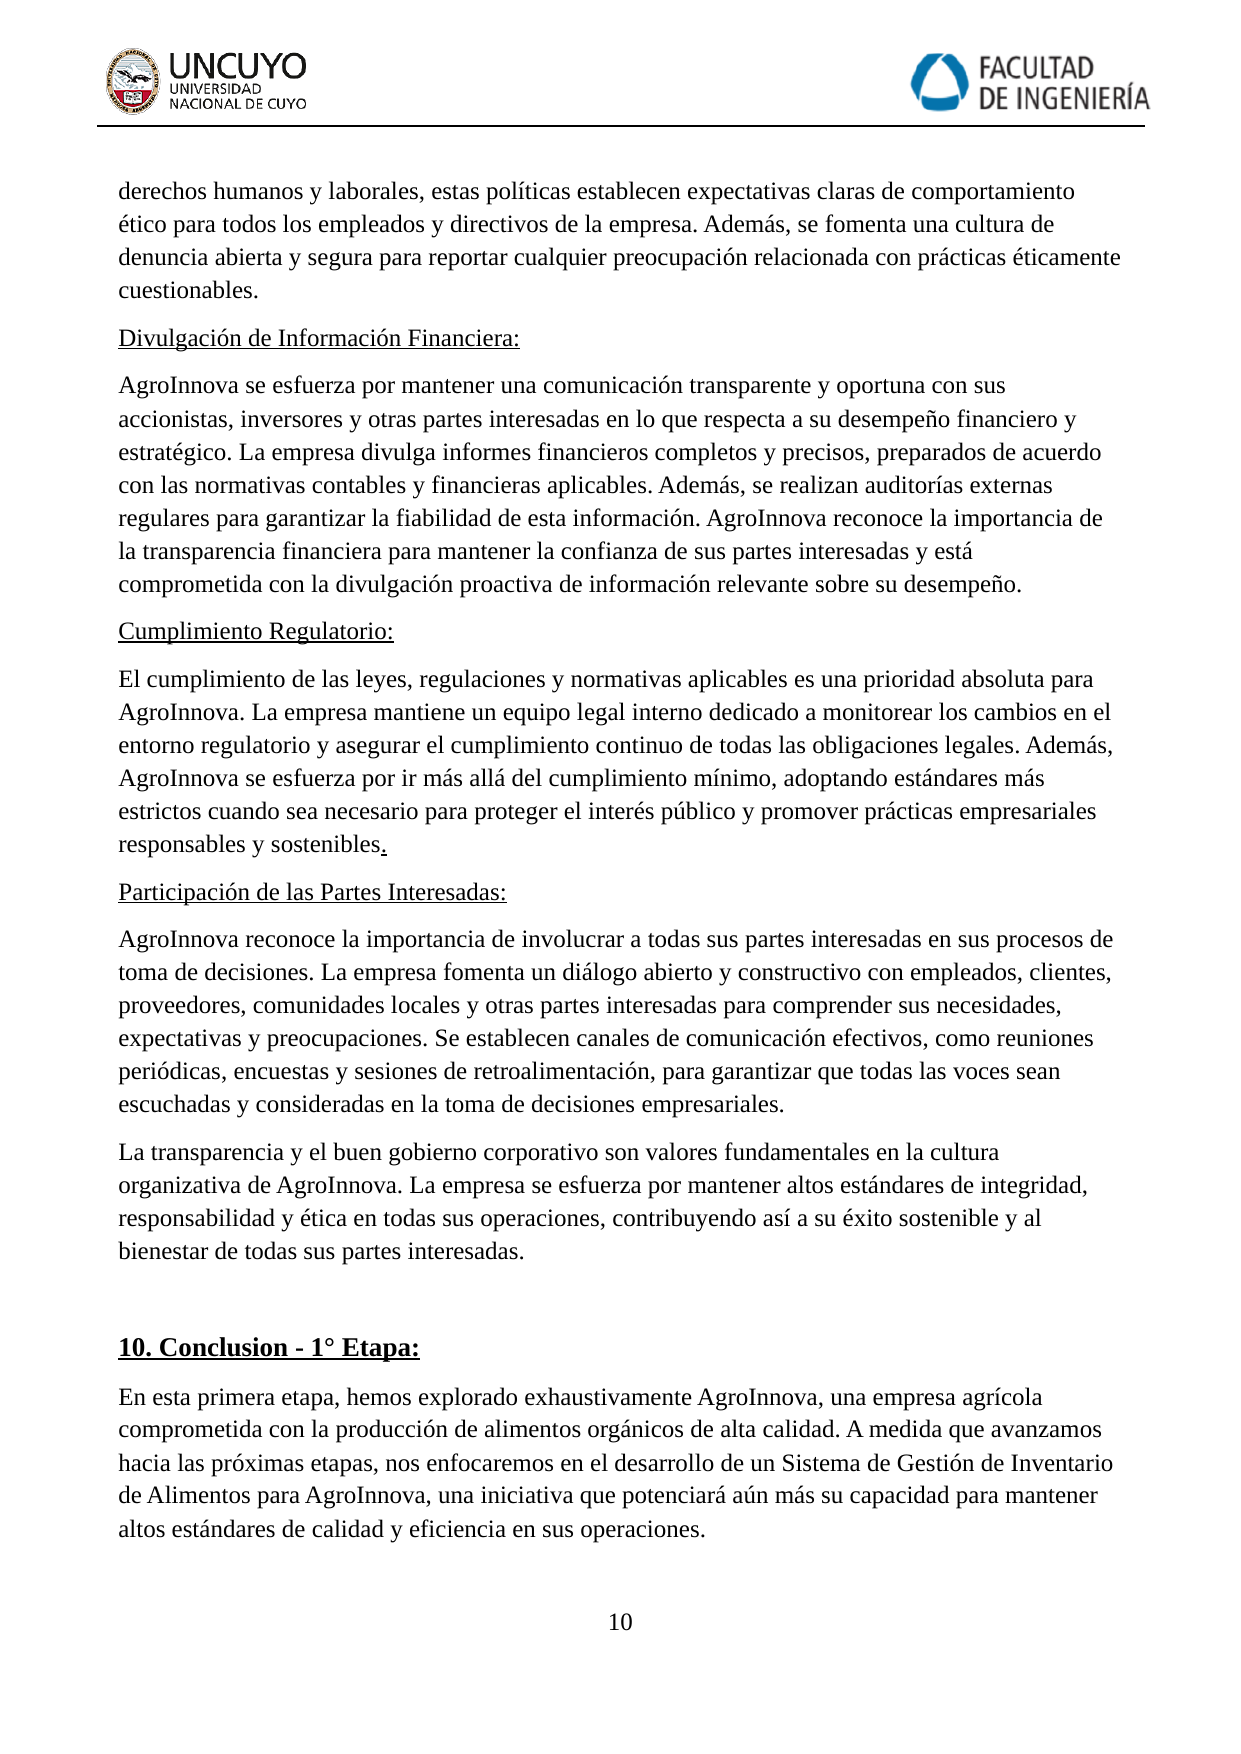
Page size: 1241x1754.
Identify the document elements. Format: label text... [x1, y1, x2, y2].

text El cumplimiento de las leyes, regulaciones y normativas aplicables es una prioridad absoluta para AgroInnova. La empresa mantiene un equipo legal interno dedicado a monitorear los cambios en el entorno regulatorio y asegurar el cumplimiento continuo de todas las obligaciones legales. Además, AgroInnova se esfuerza por ir más allá del cumplimiento mínimo, adoptando estándares más estrictos cuando sea necesario para proteger el interés público y promover prácticas empresariales responsables y sostenibles. [118, 664, 1122, 858]
text En esta primera etapa, hemos explorado exhaustivamente AgroInnova, una empresa agrícola comprometida con la producción de alimentos orgánicos de alta calidad. A medida que avanzamos hacia las próximas etapas, nos enfocaremos en el desarrollo de un Sistema de Gestión de Inventario de Alimentos para AgroInnova, una iniciativa que potenciará aún más su capacidad para mantener altos estándares de calidad y eficiencia en sus operaciones. [118, 1382, 1122, 1542]
picture [909, 43, 1157, 120]
text AgroInnova se esfuerza por mantener una comunicación transparente y oportuna con sus accionistas, inversores y otras partes interesadas en lo que respecta a su desempeño financiero y estratégico. La empresa divulga informes financieros completos y precisos, preparados de acuerdo con las normativas contables y financieras aplicables. Además, se realizan auditorías externas regulares para garantizar la fiabilidad de esta información. AgroInnova reconoce la importancia de la transparencia financiera para mantener la confianza de sus partes interesadas y está comprometida con la divulgación proactiva de información relevante sobre su desempeño. [118, 371, 1122, 597]
text derechos humanos y laborales, estas políticas establecen expectativas claras de comportamiento ético para todos los empleados y directivos de la empresa. Además, se fomenta una cultura de denuncia abierta y segura para reportar cualquier preocupación relacionada con prácticas éticamente cuestionables. [118, 176, 1122, 304]
text Participación de las Partes Interesadas: [118, 877, 1122, 905]
text Cumplimiento Regulatorio: [118, 616, 1122, 645]
text Divulgación de Información Financiera: [118, 323, 1122, 352]
text La transparencia y el buen gobierno corporativo son valores fundamentales en la cultura organizativa de AgroInnova. La empresa se esfuerza por mantener altos estándares de integridad, responsabilidad y ética en todas sus operaciones, contribuyendo así a su éxito sostenible y al bienestar de todas sus partes interesadas. [118, 1137, 1122, 1265]
text 10. Conclusion - 1° Etapa: [118, 1331, 1122, 1362]
picture [101, 43, 317, 118]
text AgroInnova reconoce la importancia de involucrar a todas sus partes interesadas en sus procesos de toma de decisiones. La empresa fomenta un diálogo abierto y constructivo con empleados, clientes, proveedores, comunidades locales y otras partes interesadas para comprender sus necesidades, expectativas y preocupaciones. Se establecen canales de comunicación efectivos, como reuniones periódicas, encuestas y sesiones de retroalimentación, para garantizar que todas las voces sean escuchadas y consideradas en la toma de decisiones empresariales. [118, 924, 1122, 1118]
